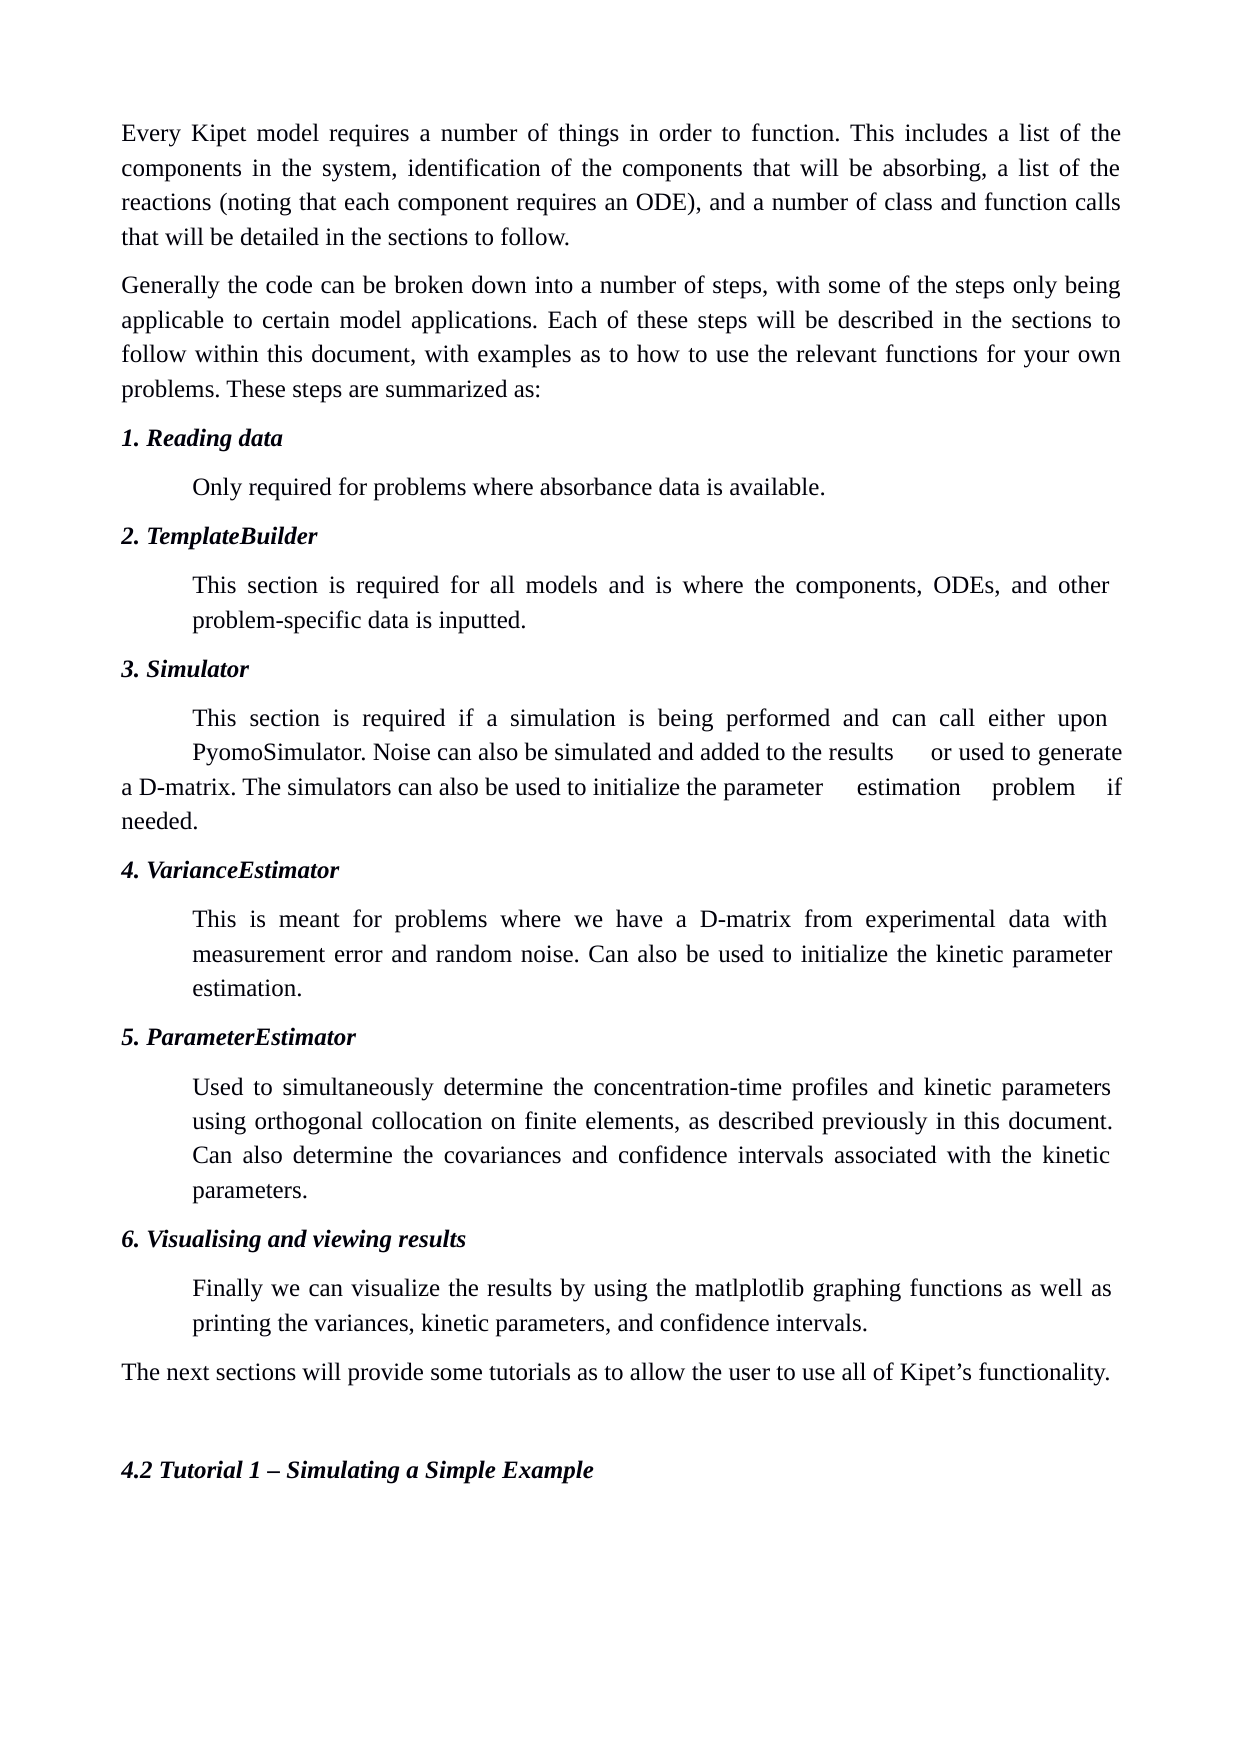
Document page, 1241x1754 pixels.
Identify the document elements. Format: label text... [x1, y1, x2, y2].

text 5. ParameterEstimator [121, 1022, 1122, 1051]
text This is meant for problems where we have a D-matrix from experimental data with measurement error and random noise. Can also be used to initialize the kinetic parameter estimation. [121, 904, 1122, 1002]
text Every Kipet model requires a number of things in order to function. This includes a list of the components in the system, identification of the components that will be absorbing, a list of the reactions (noting that each component requires an ODE), and a number of class and function calls that will be detailed in the sections to follow. [121, 118, 1122, 250]
text Finally we can visualize the results by using the matlplotlib graphing functions as well as printing the variances, kinetic parameters, and confidence intervals. [121, 1273, 1122, 1336]
text 1. Reading data [121, 423, 1122, 452]
text Generally the code can be broken down into a number of steps, with some of the steps only being applicable to certain model applications. Each of these steps will be described in the sections to follow within this document, with examples as to how to use the relevant functions for your own problems. These steps are summarized as: [121, 271, 1122, 403]
text 3. Simulator [121, 654, 1122, 683]
text The next sections will provide some tutorials as to allow the user to use all of Kipet’s functionality. [121, 1357, 1122, 1385]
text Used to simultaneously determine the concentration-time profiles and kinetic parameters using orthogonal collocation on finite elements, as described previously in this document. Can also determine the covariances and confidence intervals associated with the kinetic parameters. [121, 1072, 1122, 1204]
text 4.2 Tutorial 1 – Simulating a Simple Example [121, 1455, 1122, 1483]
text This section is required for all models and is where the components, ODEs, and other problem-specific data is inputted. [121, 570, 1122, 633]
text Only required for problems where absorbance data is available. [121, 472, 1122, 501]
text 6. Visualising and viewing results [121, 1224, 1122, 1253]
text 2. TemplateBuilder [121, 521, 1122, 550]
text 4. VarianceEstimator [121, 855, 1122, 884]
text This section is required if a simulation is being performed and can call either upon PyomoSimulator. Noise can also be simulated and added to the results or used to generate a D-matrix. The simulators can also be used to initialize the parameter estimation problem if needed. [121, 703, 1122, 835]
